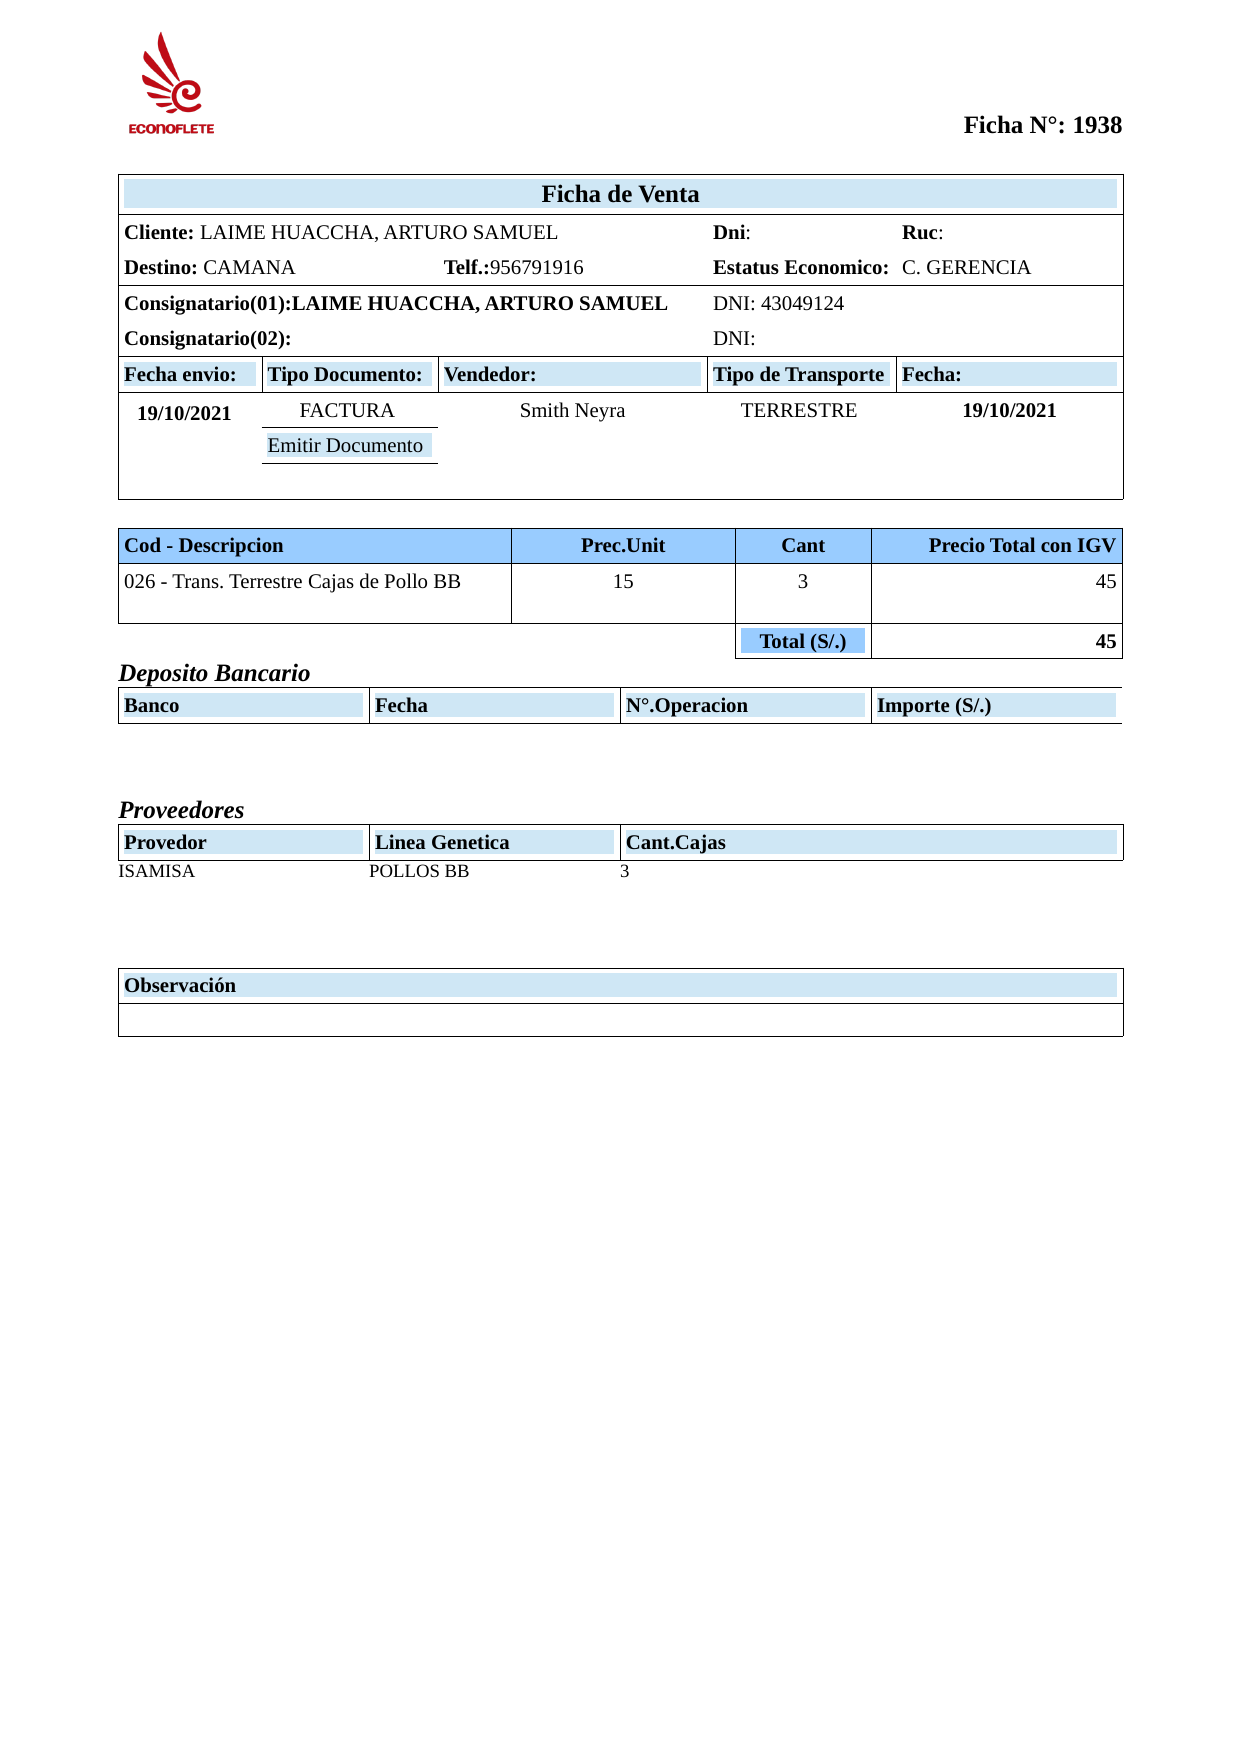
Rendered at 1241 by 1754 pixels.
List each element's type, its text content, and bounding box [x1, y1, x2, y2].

table_cell [369, 903, 620, 924]
table_cell 3 [736, 564, 871, 623]
table_header Banco [119, 688, 369, 723]
table_cell [262, 464, 438, 498]
table_cell [118, 946, 369, 967]
table_cell [369, 946, 620, 967]
table_cell Emitir Documento [262, 428, 438, 463]
table_cell Telf.:956791916 [438, 249, 707, 285]
table_header Cod - Descripcion [119, 529, 511, 563]
table_cell [871, 724, 1122, 747]
table_cell Dni: [707, 215, 896, 249]
text Proveedores [118, 795, 1122, 824]
table_cell [871, 747, 1122, 771]
table_cell Smith Neyra [438, 393, 707, 498]
table_header Ficha de Venta [119, 175, 1123, 214]
table_cell [118, 724, 369, 747]
table_cell Total (S/.) [736, 624, 871, 658]
table_cell Fecha: [897, 357, 1123, 392]
table_cell [369, 771, 620, 795]
table_cell Consignatario(01):LAIME HUACCHA, ARTURO SAMUEL [119, 286, 707, 321]
table_cell Destino: CAMANA [119, 249, 438, 285]
table_cell [620, 903, 1123, 924]
table_cell [119, 1004, 1123, 1036]
table_cell Ruc: [896, 215, 1123, 249]
table_header Cant.Cajas [621, 825, 1123, 859]
table_cell [118, 747, 369, 771]
table_header Observación [119, 969, 1123, 1003]
table_cell Consignatario(02): [119, 321, 707, 356]
table_cell [369, 924, 620, 946]
table_cell [118, 924, 369, 946]
table_cell 3 [620, 861, 1123, 881]
table_header Cant [736, 529, 871, 563]
table_cell 45 [872, 564, 1122, 623]
table_cell [620, 946, 1123, 967]
table_cell [620, 724, 871, 747]
table_cell [620, 924, 1123, 946]
table_cell [620, 747, 871, 771]
table_cell [369, 881, 620, 903]
table_cell [118, 624, 511, 658]
table_cell [620, 881, 1123, 903]
table_cell DNI: [707, 321, 1123, 356]
table_header Prec.Unit [512, 529, 735, 563]
table_cell DNI: 43049124 [707, 286, 1123, 321]
table_header Linea Genetica [370, 825, 620, 859]
table_cell [118, 903, 369, 924]
table_cell [369, 724, 620, 747]
table_cell C. GERENCIA [896, 249, 1123, 285]
table_cell POLLOS BB [369, 861, 620, 881]
table_cell 19/10/2021 [119, 393, 262, 498]
table_cell [871, 771, 1122, 795]
table_cell 45 [872, 624, 1122, 658]
table_header N°.Operacion [621, 688, 871, 723]
table_cell Tipo Documento: [263, 357, 438, 392]
table_header Importe (S/.) [872, 688, 1122, 723]
table_header Provedor [119, 825, 369, 859]
table_cell TERRESTRE [707, 393, 896, 498]
table_cell [620, 771, 871, 795]
table_header Precio Total con IGV [872, 529, 1122, 563]
table_cell 15 [512, 564, 735, 623]
table_cell Vendedor: [439, 357, 707, 392]
table_cell Fecha envio: [119, 357, 262, 392]
table_cell 19/10/2021 [896, 393, 1123, 498]
table_cell [511, 624, 735, 658]
table_cell [118, 881, 369, 903]
picture [118, 31, 225, 134]
table_cell Tipo de Transporte [708, 357, 896, 392]
table_cell ISAMISA [118, 861, 369, 881]
table_header Fecha [370, 688, 620, 723]
text Deposito Bancario [118, 658, 1122, 687]
table_cell Estatus Economico: [707, 249, 896, 285]
table_cell [369, 747, 620, 771]
table_cell 026 - Trans. Terrestre Cajas de Pollo BB [119, 564, 511, 623]
table_cell Cliente: LAIME HUACCHA, ARTURO SAMUEL [119, 215, 707, 249]
table_cell [118, 771, 369, 795]
table_cell FACTURA [262, 393, 438, 427]
